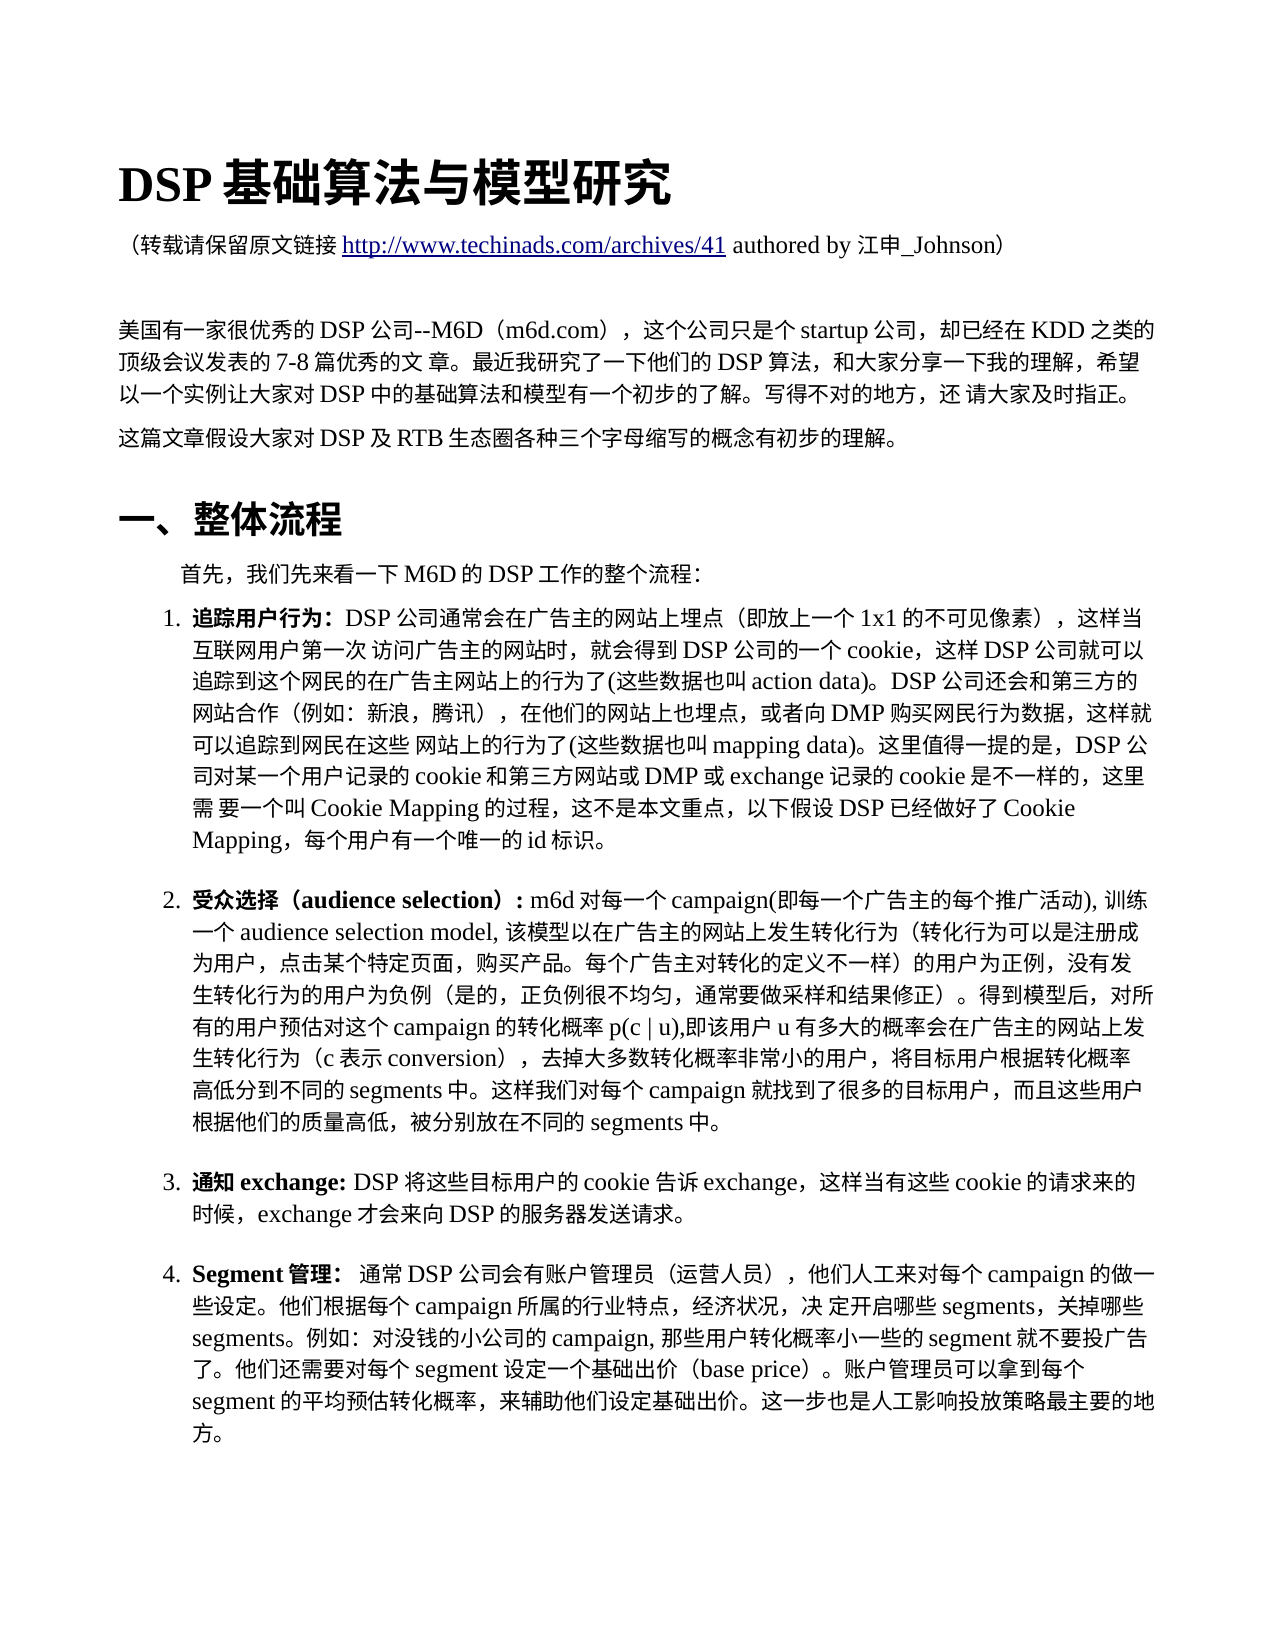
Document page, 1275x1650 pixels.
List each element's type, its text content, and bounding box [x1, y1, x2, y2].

list 受众选择（audience selection）: m6d对每一个campaign(即每一个广告主的每个推广活动), 训练一个audience selection model, 该模型以在广告主的网站上发生转化行为（转化行为可以是注册成为用户，点击某个特定页面，购买产品。每个广告主对转化的定义不一样）的用户为正例，没有发 生转化行为的用户为负例（是的，正负例很不均匀，通常要做采样和结果修正）。得到模型后，对所有的用户预估对这个campaign的转化概率p(c | u),即该用户u有多大的概率会在广告主的网站上发生转化行为（c表示conversion），去掉大多数转化概率非常小的用户，将目标用户根据转化概率 高低分到不同的segments中。这样我们对每个campaign就找到了很多的目标用户，而且这些用户根据他们的质量高低，被分别放在不同的 segments中。 [162, 883, 1157, 1165]
subtitle 一、整体流程 [118, 490, 1157, 544]
text 这篇文章假设大家对DSP及RTB生态圈各种三个字母缩写的概念有初步的理解。 [118, 421, 1157, 453]
text 首先，我们先来看一下M6D的DSP工作的整个流程： [181, 557, 1157, 588]
text （转载请保留原文链接 http://www.techinads.com/archives/41 authored by 江申_Johnson） [118, 228, 1157, 260]
list 通知exchange: DSP将这些目标用户的cookie告诉exchange，这样当有这些cookie的请求来的时候，exchange才会来向DSP的服务器发送请求。 [162, 1165, 1157, 1257]
list Segment管理： 通常DSP公司会有账户管理员（运营人员），他们人工来对每个campaign的做一些设定。他们根据每个campaign所属的行业特点，经济状况，决 定开启哪些segments，关掉哪些segments。例如：对没钱的小公司的campaign, 那些用户转化概率小一些的segment就不要投广告了。他们还需要对每个segment设定一个基础出价（base price）。账户管理员可以拿到每个segment的平均预估转化概率，来辅助他们设定基础出价。这一步也是人工影响投放策略最主要的地方。 [162, 1257, 1157, 1476]
list 追踪用户行为：DSP公司通常会在广告主的网站上埋点（即放上一个1x1的不可见像素），这样当互联网用户第一次 访问广告主的网站时，就会得到DSP公司的一个cookie，这样DSP公司就可以追踪到这个网民的在广告主网站上的行为了(这些数据也叫action data)。DSP公司还会和第三方的网站合作（例如：新浪，腾讯），在他们的网站上也埋点，或者向DMP购买网民行为数据，这样就可以追踪到网民在这些 网站上的行为了(这些数据也叫mapping data)。这里值得一提的是，DSP公司对某一个用户记录的cookie和第三方网站或DMP或exchange记录的cookie是不一样的，这里需 要一个叫Cookie Mapping的过程，这不是本文重点，以下假设DSP已经做好了Cookie Mapping，每个用户有一个唯一的id标识。 [162, 601, 1157, 883]
subtitle DSP基础算法与模型研究 [118, 143, 1157, 216]
text 美国有一家很优秀的DSP公司--M6D（m6d.com），这个公司只是个startup公司，却已经在KDD之类的顶级会议发表的7-8篇优秀的文 章。最近我研究了一下他们的DSP算法，和大家分享一下我的理解，希望以一个实例让大家对DSP中的基础算法和模型有一个初步的了解。写得不对的地方，还 请大家及时指正。 [118, 313, 1157, 408]
